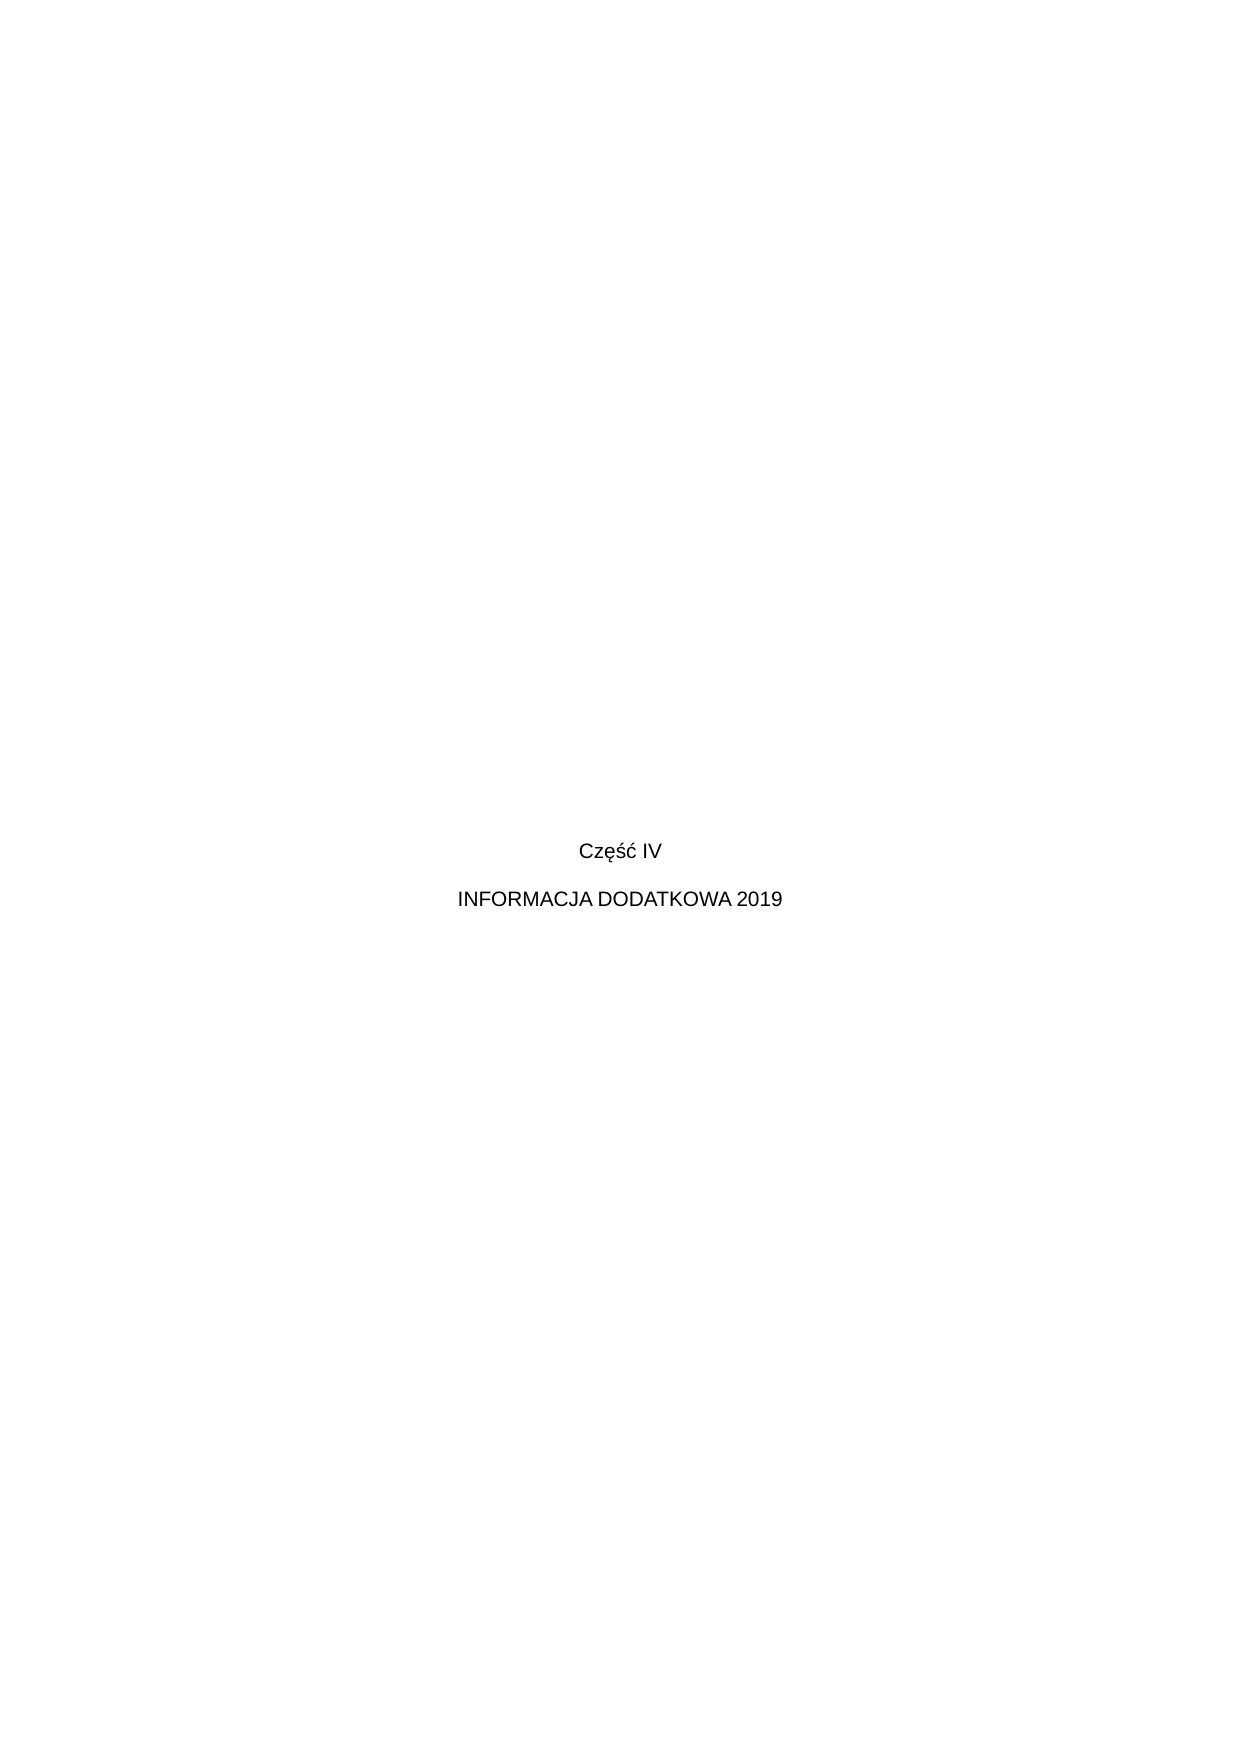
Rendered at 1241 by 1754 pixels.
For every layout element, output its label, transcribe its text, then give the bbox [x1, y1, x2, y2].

text Część IV [118, 839, 1122, 863]
text INFORMACJA DODATKOWA 2019 [118, 887, 1122, 911]
